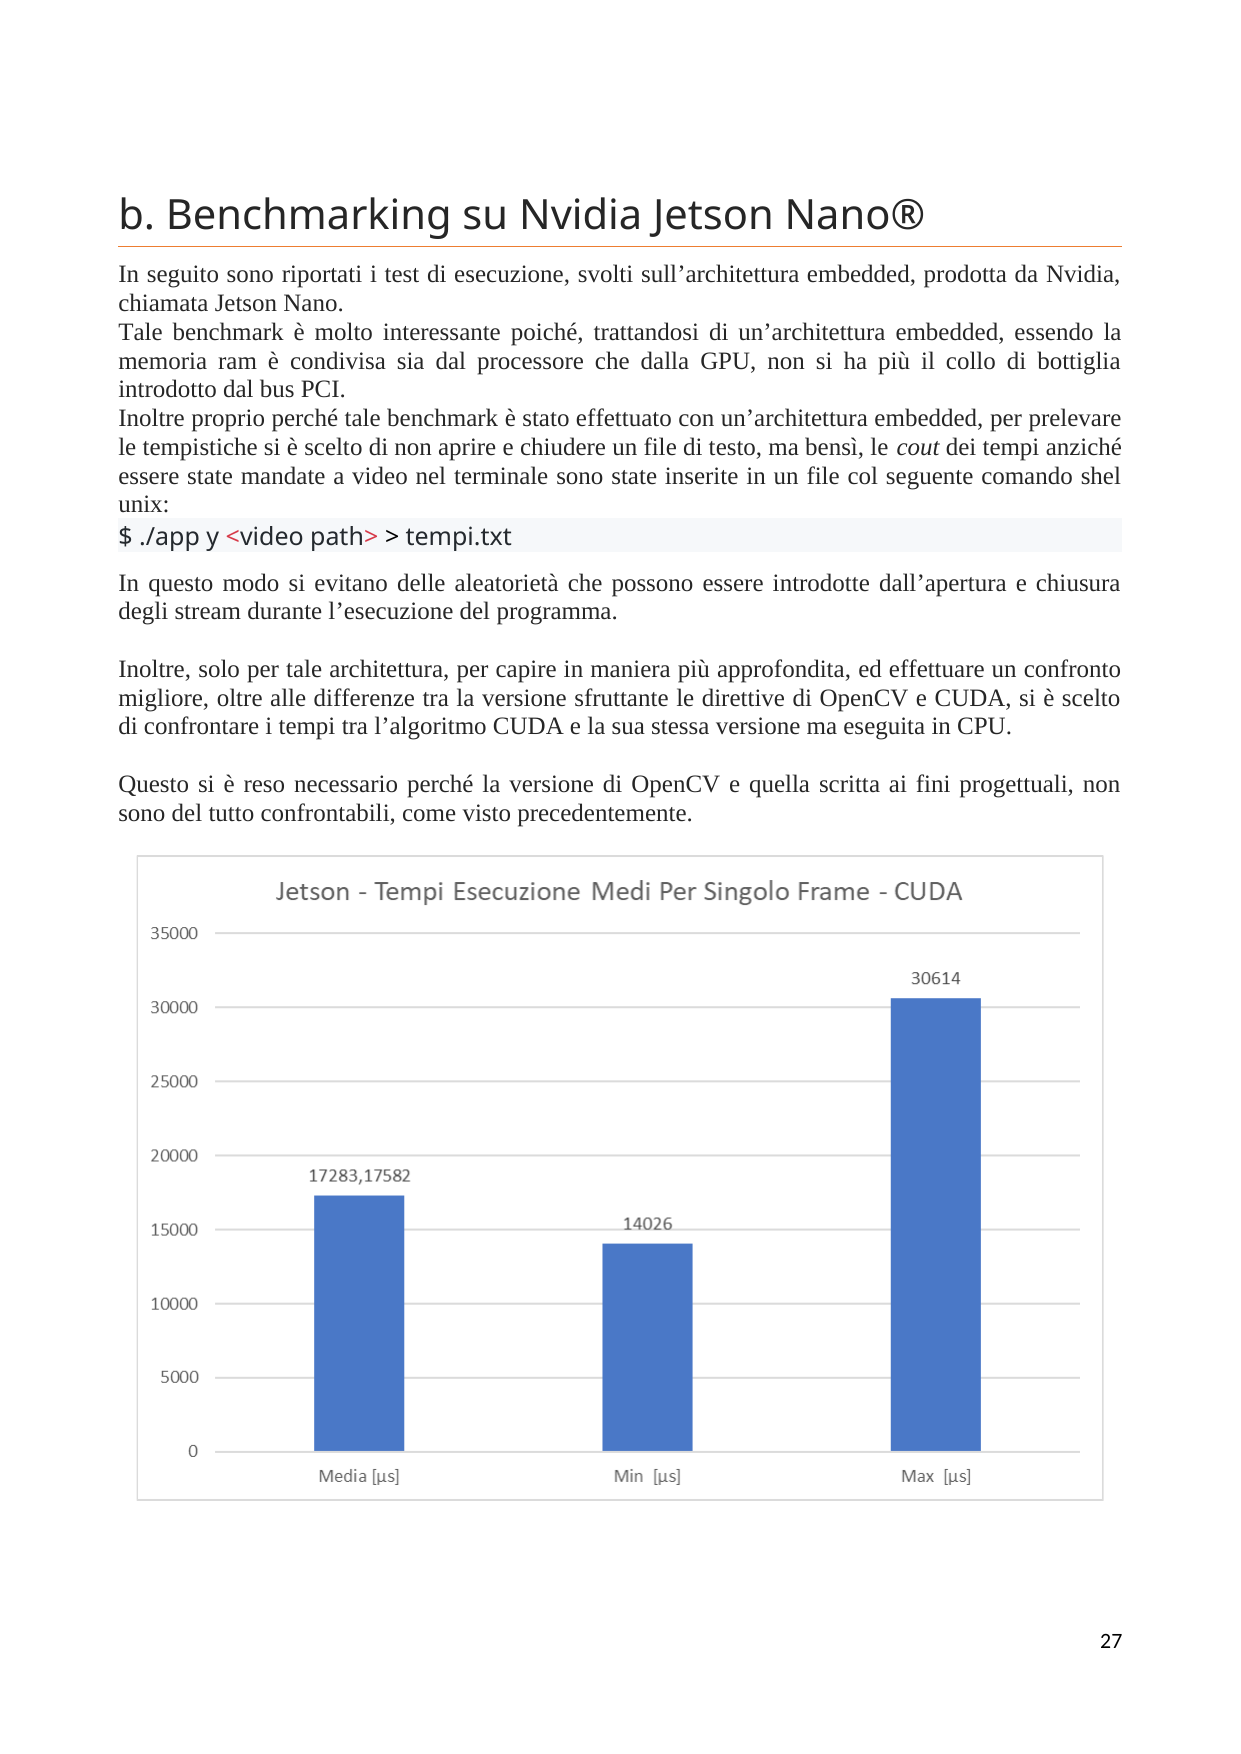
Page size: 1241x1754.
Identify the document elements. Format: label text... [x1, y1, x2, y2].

text Questo si è reso necessario perché la versione di OpenCV e quella scritta ai fini progettuali, non sono del tutto confrontabili, come visto precedentemente. [118, 769, 1122, 826]
text Tale benchmark è molto interessante poiché, trattandosi di un’architettura embedded, essendo la memoria ram è condivisa sia dal processore che dalla GPU, non si ha più il collo di bottiglia introdotto dal bus PCI. [118, 317, 1122, 403]
subtitle b. Benchmarking su Nvidia Jetson Nano® [118, 185, 1122, 246]
text In questo modo si evitano delle aleatorietà che possono essere introdotte dall’apertura e chiusura degli stream durante l’esecuzione del programma. [118, 568, 1122, 625]
picture [136, 855, 1104, 1501]
text Inoltre, solo per tale architettura, per capire in maniera più approfondita, ed effettuare un confronto migliore, oltre alle differenze tra la versione sfruttante le direttive di OpenCV e CUDA, si è scelto di confrontare i tempi tra l’algoritmo CUDA e la sua stessa versione ma eseguita in CPU. [118, 654, 1122, 740]
text In seguito sono riportati i test di esecuzione, svolti sull’architettura embedded, prodotta da Nvidia, chiamata Jetson Nano. [118, 259, 1122, 317]
text $ ./app y <video path> > tempi.txt [118, 518, 1122, 552]
text Inoltre proprio perché tale benchmark è stato effettuato con un’architettura embedded, per prelevare le tempistiche si è scelto di non aprire e chiudere un file di testo, ma bensì, le cout dei tempi anziché essere state mandate a video nel terminale sono state inserite in un file col seguente comando shel unix: [118, 403, 1122, 518]
